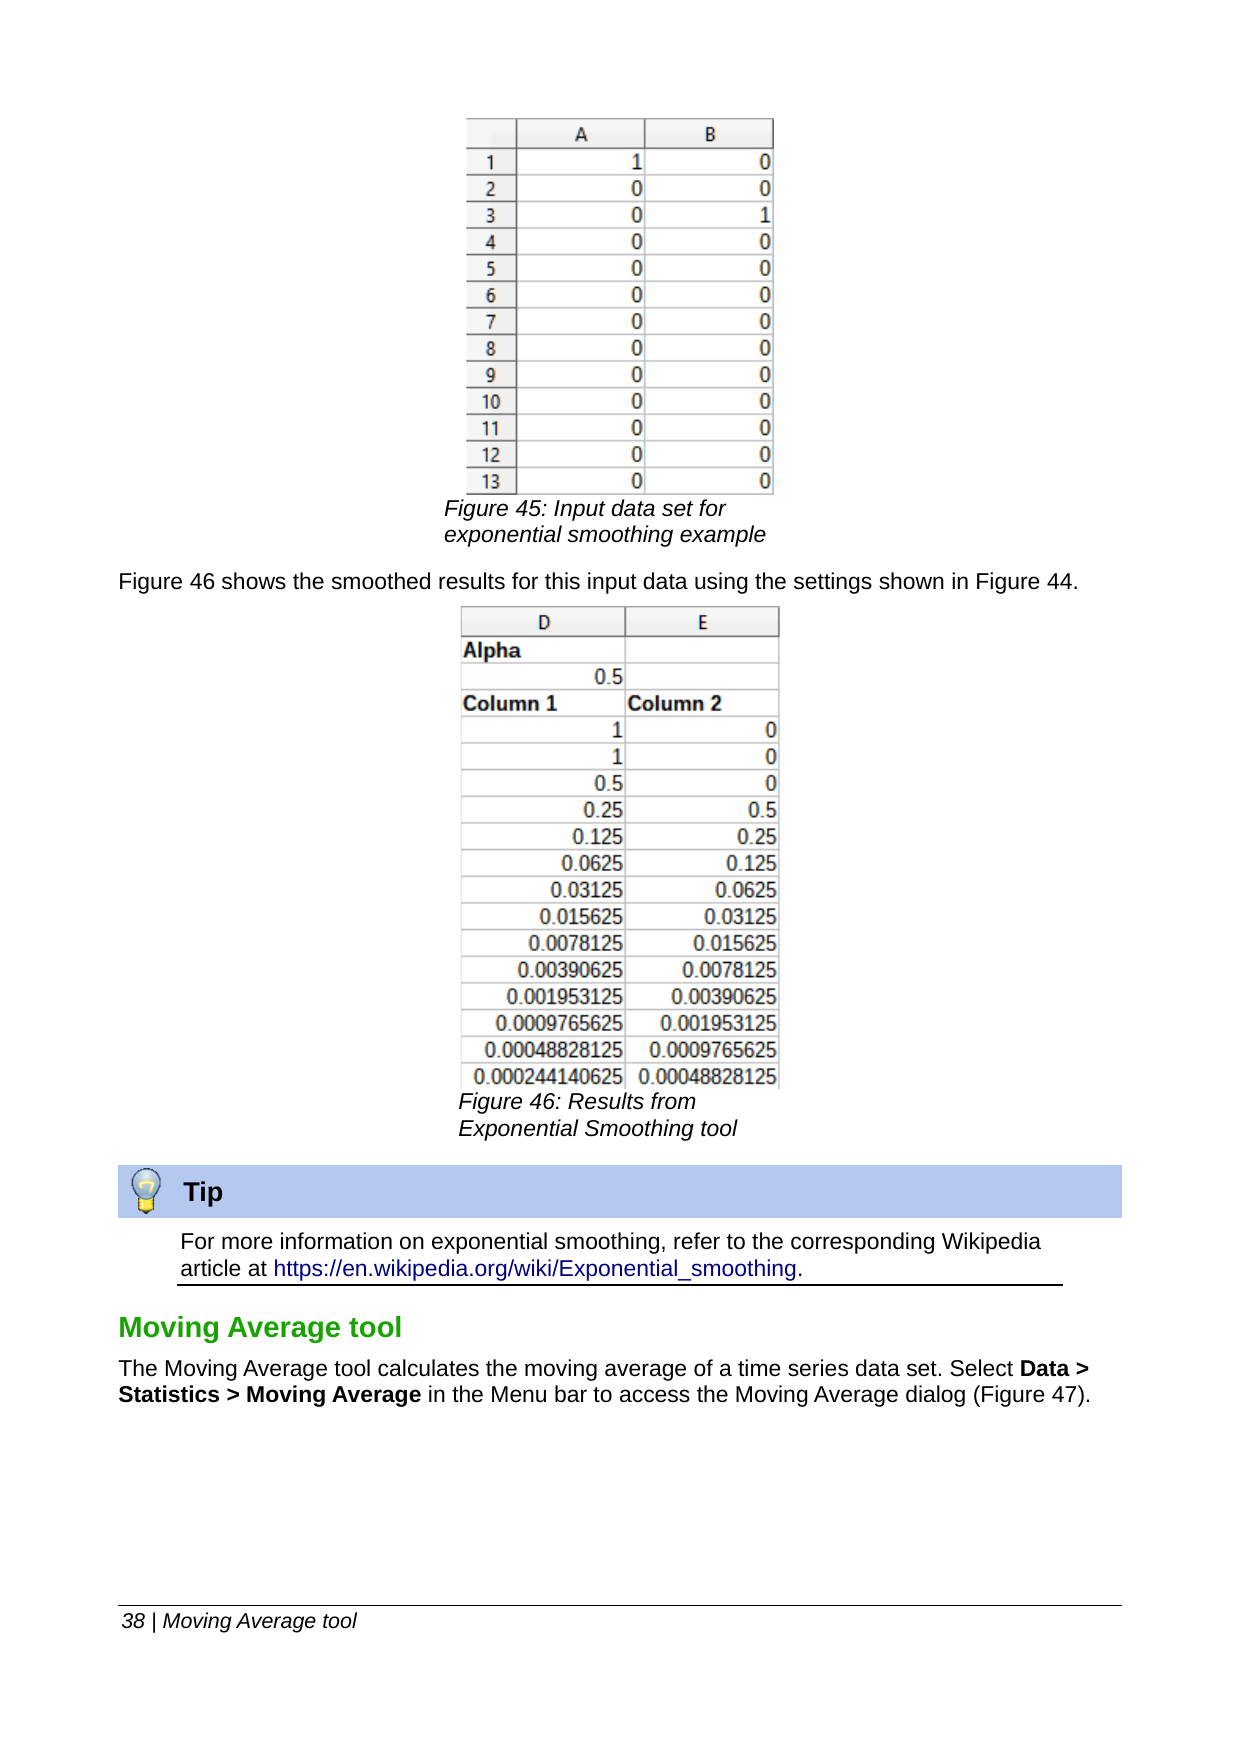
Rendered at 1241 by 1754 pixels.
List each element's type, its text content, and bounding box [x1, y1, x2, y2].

text Figure 46: Results from Exponential Smoothing tool [458, 607, 782, 1141]
picture [460, 606, 780, 1089]
text For more information on exponential smoothing, refer to the corresponding Wikipedia article at https://en.wikipedia.org/wiki/Exponential_smoothing. [177, 1225, 1063, 1284]
text Figure 45: Input data set for exponential smoothing example [444, 118, 796, 548]
text The Moving Average tool calculates the moving average of a time series data set. Select Data > Statistics > Moving Average in the Menu bar to access the Moving Average dialog (Figure 47). [118, 1355, 1122, 1408]
text Figure 46 shows the smoothed results for this input data using the settings shown in Figure 44. [118, 568, 1122, 594]
picture [466, 118, 774, 495]
subtitle Moving Average tool [118, 1309, 1122, 1343]
subtitle Tip [118, 1165, 1122, 1218]
picture [119, 1166, 170, 1217]
